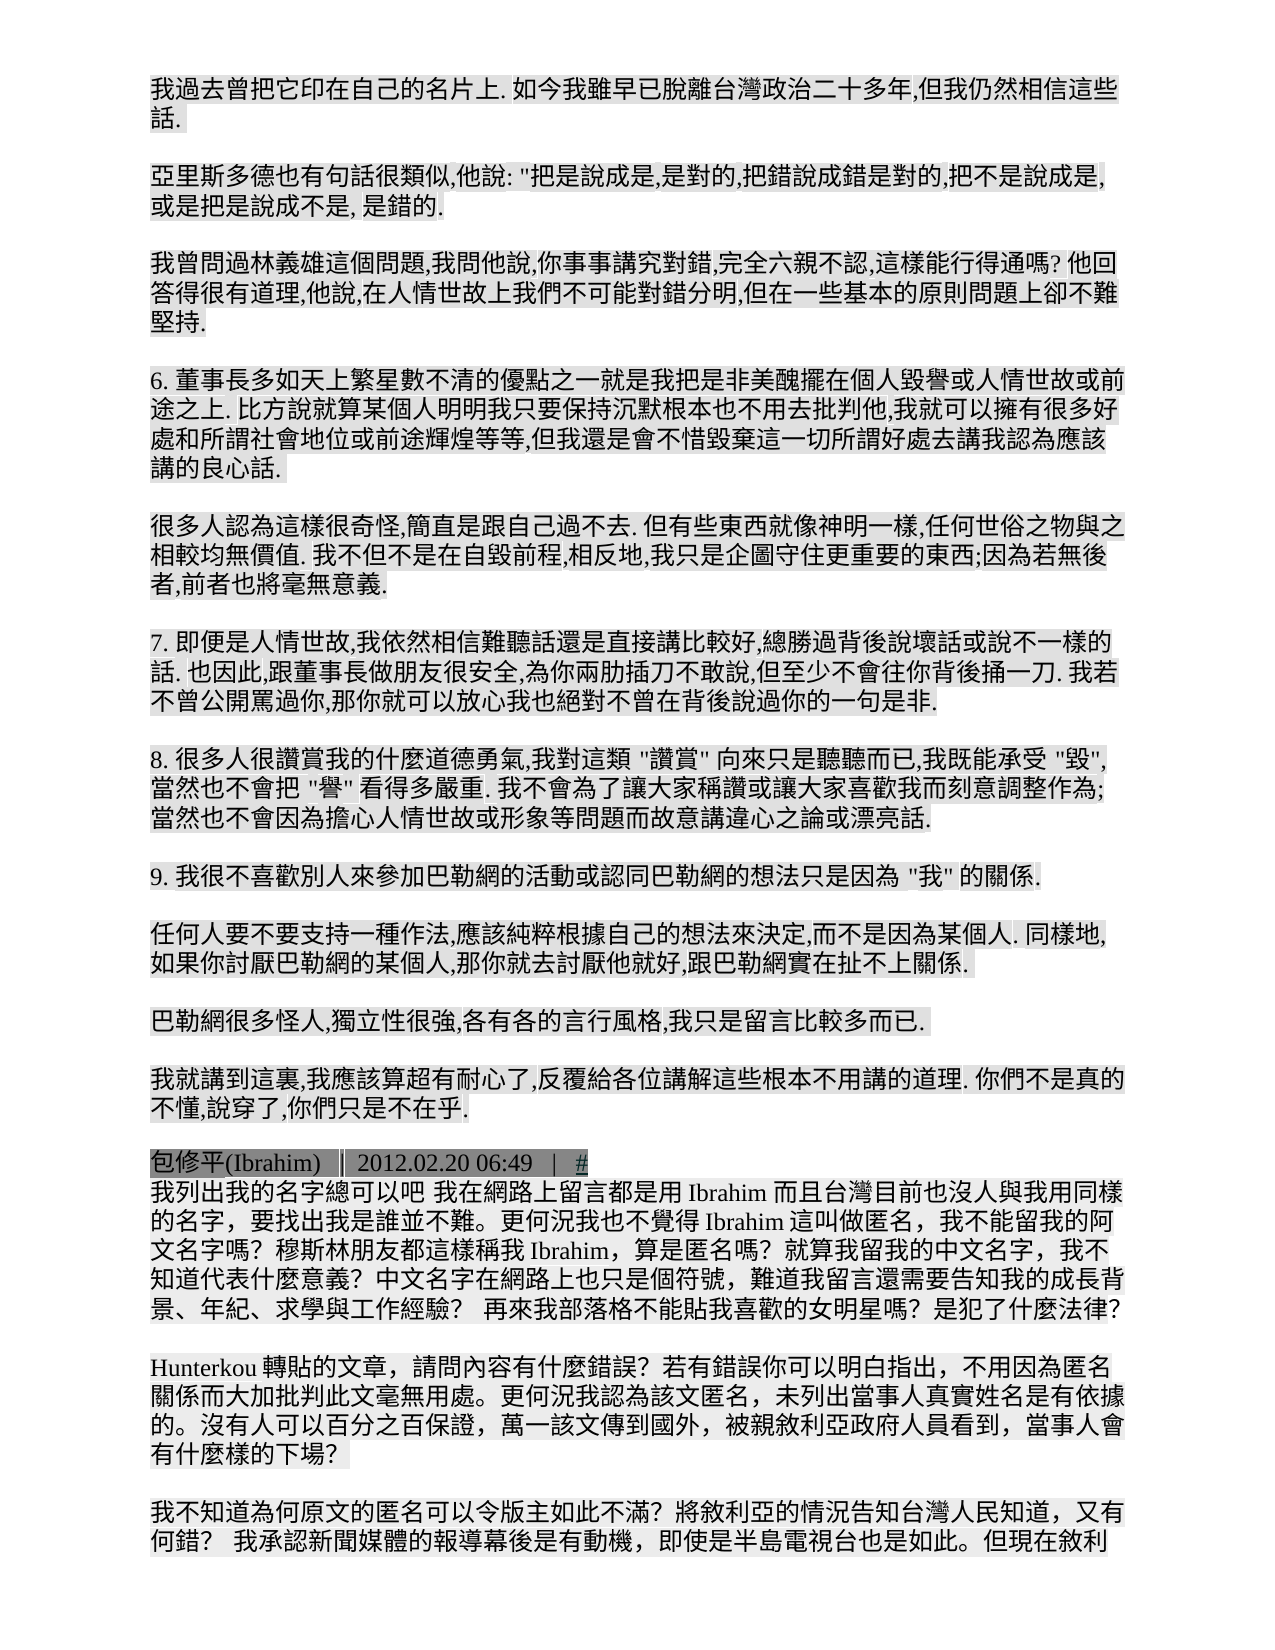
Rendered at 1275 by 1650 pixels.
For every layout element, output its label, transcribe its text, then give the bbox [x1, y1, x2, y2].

text 我列出我的名字總可以吧 我在網路上留言都是用Ibrahim 而且台灣目前也沒人與我用同樣的名字，要找出我是誰並不難。更何況我也不覺得Ibrahim這叫做匿名，我不能留我的阿文名字嗎？穆斯林朋友都這樣稱我Ibrahim，算是匿名嗎？就算我留我的中文名字，我不知道代表什麼意義？中文名字在網路上也只是個符號，難道我留言還需要告知我的成長背景、年紀、求學與工作經驗？ 再來我部落格不能貼我喜歡的女明星嗎？是犯了什麼法律？ Hunterkou轉貼的文章，請問內容有什麼錯誤？若有錯誤你可以明白指出，不用因為匿名關係而大加批判此文毫無用處。更何況我認為該文匿名，未列出當事人真實姓名是有依據的。沒有人可以百分之百保證，萬一該文傳到國外，被親敘利亞政府人員看到，當事人會有什麼樣的下場？ 我不知道為何原文的匿名可以令版主如此不滿？將敘利亞的情況告知台灣人民知道，又有何錯？ 我承認新聞媒體的報導幕後是有動機，即使是半島電視台也是如此。但現在敘利亞的慘況難道不是事實？難道要巨細靡遺透過學術分析敘利亞情況，從1982年Hama慘案說起，派系間如何互相殘殺，導致後來的遜尼派被大屠殺？還是要從敘利亞官方新聞說起，論述政府軍如何保護人民，消滅「恐怖份子」，才具有正當性？ 還是我們要等到四五十年之後，從敘利亞官方檔案或訪問受害者家屬才能知道事情真相？ 該文從未提到西方國家，為什麼版主ㄧ直要扯到對西方的仇恨？ 相信我對中東事務的理解與熱忱並不亞於版主，我也希望這可當成我畢生志業。我的穆斯林兄弟被屠殺，難道我不能替他們說話（雖然原文不是我寫）。現在的敘利亞陷入兩難，我也不會希望西方介入，反而希望土耳其與阿拉伯國家硬起來，派軍隊保護當地人民安全。我的朋友們還在那邊生活求學，他們對現在情況也無可奈何，我也無法實際為他們做些什麼，只能透過誠心的禱告，求 主讓穆斯林兄弟早日渡過難關。看到此轉載文章只因匿名關係，被版主批判的ㄧ文不值，真令人心寒。 原本我很佩服版主的氣魄，架設ㄧ個中文巴勒斯坦網站，讓台灣或是華人社會知道當前巴勒斯坦處境。我曾打算將在英國Exeter大學與Ilan Pappe學習的巴勒斯坦課程與相關資訊，整理過後，放在這邊與大家分享。但是版主的這番留言讓我很難過。就事論事有那麼困難嗎？ [150, 1178, 1125, 1557]
text 包修平(Ibrahim) | 2012.02.20 06:49 | # [150, 1148, 1125, 1178]
text 1. 該文被轉貼在此時,轉貼者hunetrkuo(我不知道hunetrkuo是誰)說作者不詳. 不詳不是匿名是什麼? 事後報名字依然是匿名不是嗎? 一個名字不詳的人轉貼一篇作者不詳的有爭議文章,我當然得制止. 仍然還是老話,巴勒網可以匿名,但不能匿名寫一些根本無從查證但卻具有明確個人指涉的東西. 2. 張貼女明星照片卻標示 "我的相片",不但是匿名,而且還匿性別,甚至還侵犯肖像權不是嗎? 在自己的網站冒用別人的照片當然不是我的管轄範圍,但我要說的依然只是那是一篇作者不詳的匿名文章,既然匿名就不該轉貼在此. 3. 至於文章內容若只是地名的錯誤問題,那倒無所謂,重點是道德問題,如前所述,不贅. 簡單說,一個人不應該匿名去描述一些根據文中線索輕易可追查的特定個人,更不該使之身陷險境. 這不是幫腔,這是害人,但卻反而知道要匿名來保護自己. 我看很多醫護人員經常在網上毫無忌憚地對於病患品頭論足,甚至連開刀或生小孩的照片都偷拍下來張貼,要不然就是以接受訪問為榮,老是公開談論個案病情. 這些醫護人員很多是我認識的,甚至有幾個是我的好朋友或甚至是交情匪淺的老師,但我照樣公開指責他們不該如此議論個別人事物. 你當然可以談論個案病情,但你不能針對 "某個人" 來談,即便你沒講出名字也一樣,個案的親友若真要猜也往往還是輕易就可以猜得出來. 這當然沒有個明確界限,可是,即便當我們為了學術目的做一種個案報告的論文時,仍然得徵求病患的同意,即便沒有拍到他的臉或沒寫出他的詳細身份也一樣,必須非常非常謹慎小心. 斷然沒有針對個人想說就說愛寫就寫的道理,更不用說是自己匿名寫出來讓別人身陷險境. 4. 我沒說應該透過什麼學術分析來描述敘利亞,你當然可以在具名的情況下寫這樣一種文章,但我依然認為這樣的文章非常不足取. 我說它不好的原因就只是因為它不好,而不是刻意要冒犯誰. 那文章之所以不好,就比方說我去了一趟印度,假設當下印度正要被一堆豺狼虎豹強權軍事入侵,類似妖魔化印度當權派的聲音如雷貫耳,而我卻迎合這樣一種主流之聲去描繪我所看到的所謂 "事實",比方說描繪某位印度窮人朋友的慘況,然後匿名呼籲大家不要再沉默了,如此貧富差距我們怎麼還能沉默? 怎麼可以反對西方干預?! 我若這樣子寫文章,若非出於八卦,就是存心瞎掰. 你可以說這是你的自由,這我沒意見,如果你具名的話當然可以這樣寫,但我當然也有喝倒采的自由. 5. 董事長多如天上繁星數不清的優點之一就是我當真. 我寫的文字如果有一絲值得閱讀的價值,不外也只是因為那是一個當真的人寫的東西. 也因此,在我相信的原則面前,我是六親不認的. "對就是對,錯就是錯,我願抱著這樣的態度投身政治",這是三十多前的林義雄講過的一句話,我過去曾把它印在自己的名片上. 如今我雖早已脫離台灣政治二十多年,但我仍然相信這些話. 亞里斯多德也有句話很類似,他說: "把是說成是,是對的,把錯說成錯是對的,把不是說成是,或是把是說成不是, 是錯的. 我曾問過林義雄這個問題,我問他說,你事事講究對錯,完全六親不認,這樣能行得通嗎? 他回答得很有道理,他說,在人情世故上我們不可能對錯分明,但在一些基本的原則問題上卻不難堅持. 6. 董事長多如天上繁星數不清的優點之一就是我把是非美醜擺在個人毀譽或人情世故或前途之上. 比方說就算某個人明明我只要保持沉默根本也不用去批判他,我就可以擁有很多好處和所謂社會地位或前途輝煌等等,但我還是會不惜毀棄這一切所謂好處去講我認為應該講的良心話. 很多人認為這樣很奇怪,簡直是跟自己過不去. 但有些東西就像神明一樣,任何世俗之物與之相較均無價值. 我不但不是在自毀前程,相反地,我只是企圖守住更重要的東西;因為若無後者,前者也將毫無意義. 7. 即便是人情世故,我依然相信難聽話還是直接講比較好,總勝過背後說壞話或說不一樣的話. 也因此,跟董事長做朋友很安全,為你兩肋插刀不敢說,但至少不會往你背後捅一刀. 我若不曾公開罵過你,那你就可以放心我也絕對不曾在背後說過你的一句是非. 8. 很多人很讚賞我的什麼道德勇氣,我對這類 "讚賞" 向來只是聽聽而已,我既能承受 "毀",當然也不會把 "譽" 看得多嚴重. 我不會為了讓大家稱讚或讓大家喜歡我而刻意調整作為;當然也不會因為擔心人情世故或形象等問題而故意講違心之論或漂亮話. 9. 我很不喜歡別人來參加巴勒網的活動或認同巴勒網的想法只是因為 "我" 的關係. 任何人要不要支持一種作法,應該純粹根據自己的想法來決定,而不是因為某個人. 同樣地,如果你討厭巴勒網的某個人,那你就去討厭他就好,跟巴勒網實在扯不上關係. 巴勒網很多怪人,獨立性很強,各有各的言行風格,我只是留言比較多而已. 我就講到這裏,我應該算超有耐心了,反覆給各位講解這些根本不用講的道理. 你們不是真的不懂,說穿了,你們只是不在乎. [150, 75, 1125, 1123]
